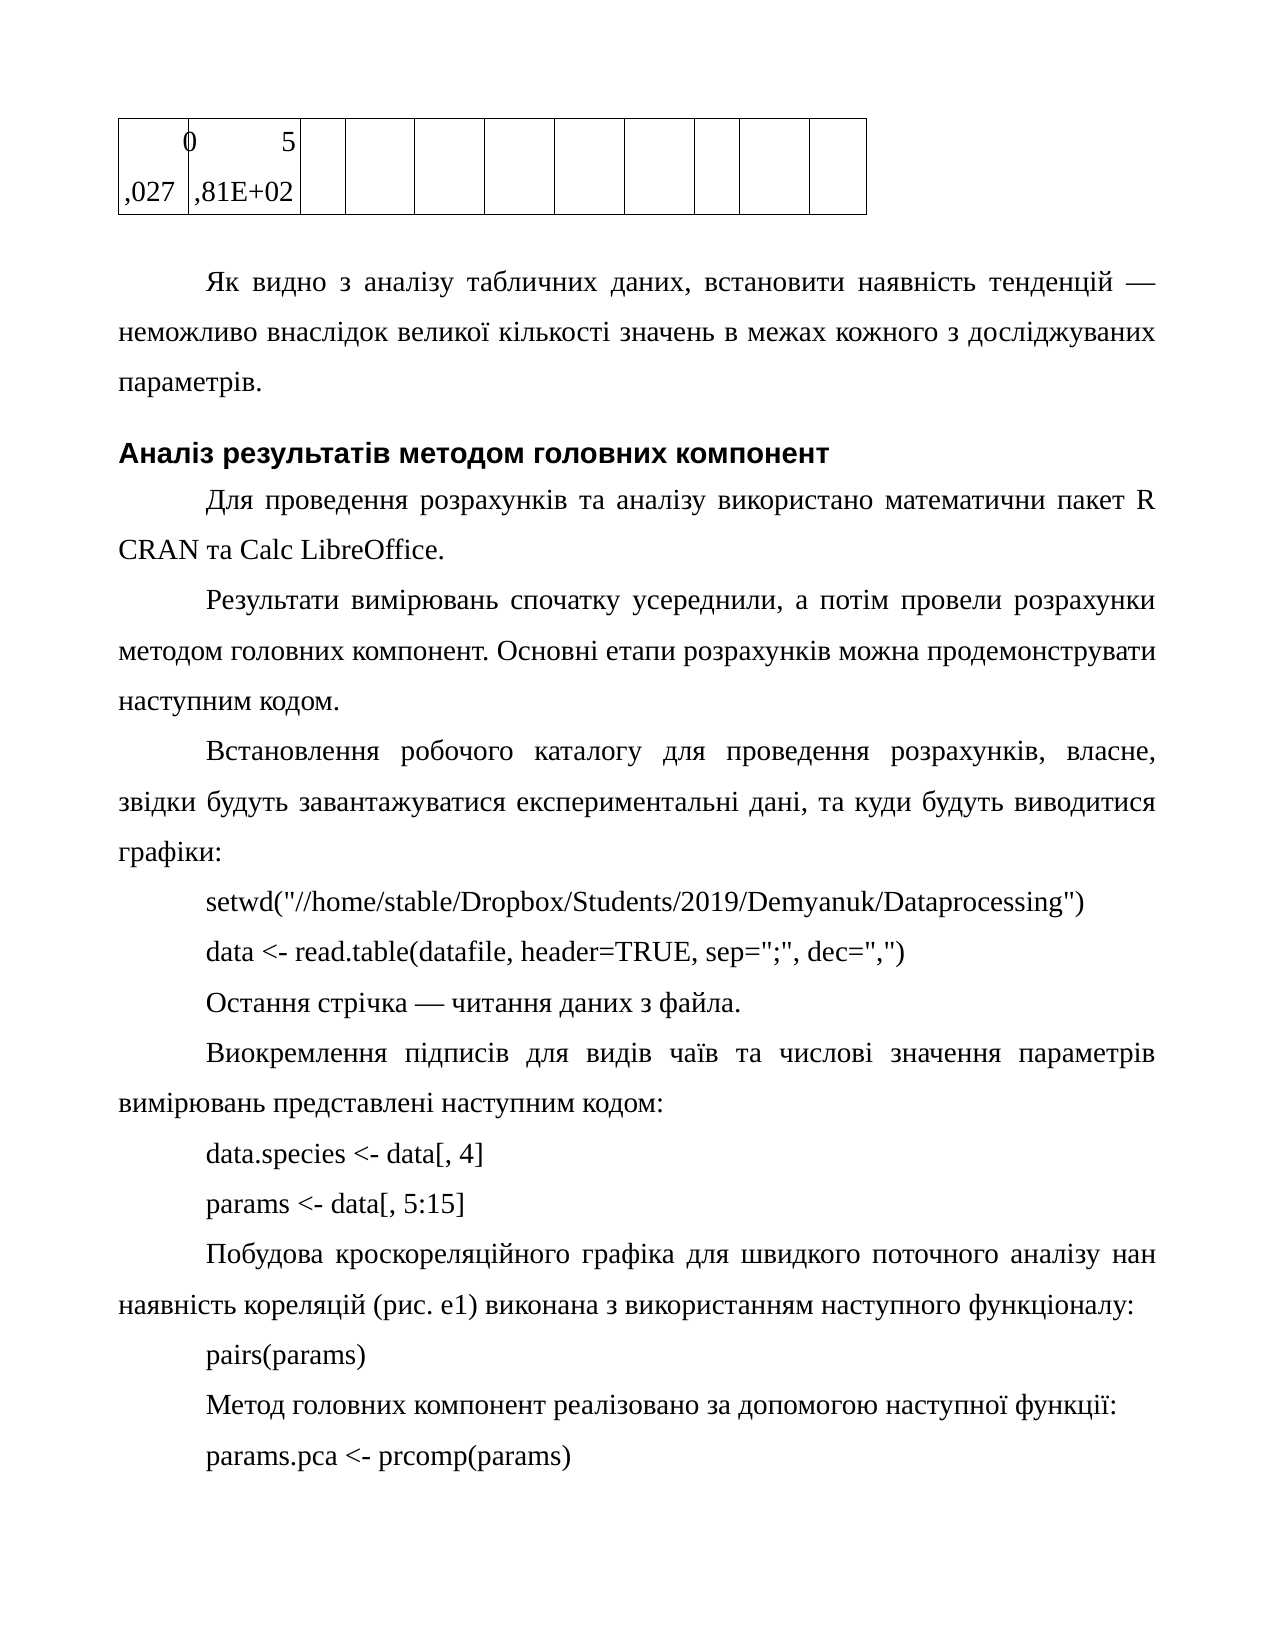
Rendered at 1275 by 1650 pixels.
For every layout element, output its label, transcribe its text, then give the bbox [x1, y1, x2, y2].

text Встановлення робочого каталогу для проведення розрахунків, власне, звідки будуть завантажуватися експериментальні дані, та куди будуть виводитися графіки: [118, 733, 1157, 867]
text Виокремлення підписів для видів чаїв та числові значення параметрів вимірювань представлені наступним кодом: [118, 1035, 1157, 1119]
table_cell [740, 119, 809, 213]
table_cell 5,81E+02 [189, 119, 300, 213]
text Як видно з аналізу табличних даних, встановити наявність тенденцій — неможливо внаслідок великої кількості значень в межах кожного з досліджуваних параметрів. [118, 264, 1157, 398]
table_cell 0,027 [119, 119, 188, 213]
table_cell [346, 119, 414, 213]
text data <- read.table(datafile, header=TRUE, sep=";", dec=",") [118, 934, 1157, 968]
text setwd("//home/stable/Dropbox/Students/2019/Demyanuk/Dataprocessing") [118, 884, 1157, 918]
table_cell [810, 119, 866, 213]
table_cell [415, 119, 484, 213]
text params.pca <- prcomp(params) [118, 1438, 1157, 1471]
table_cell [625, 119, 694, 213]
text params <- data[, 5:15] [118, 1186, 1157, 1220]
text Остання стрічка — читання даних з файла. [118, 985, 1157, 1018]
text Побудова кроскореляційного графіка для швидкого поточного аналізу нан наявність кореляцій (рис. е1) виконана з використанням наступного функціоналу: [118, 1236, 1157, 1320]
text data.species <- data[, 4] [118, 1136, 1157, 1169]
text pairs(params) [118, 1337, 1157, 1371]
text Метод головних компонент реалізовано за допомогою наступної функції: [118, 1387, 1157, 1421]
table_cell [555, 119, 624, 213]
table_cell [485, 119, 554, 213]
table_cell [695, 119, 739, 213]
subtitle Аналіз результатів методом головних компонент [118, 436, 1157, 469]
text Для проведення розрахунків та аналізу використано математични пакет R CRAN та Calc LibreOffice. [118, 482, 1157, 566]
table_cell [301, 119, 345, 213]
text Результати вимірювань спочатку усереднили, а потім провели розрахунки методом головних компонент. Основні етапи розрахунків можна продемонструвати наступним кодом. [118, 582, 1157, 717]
